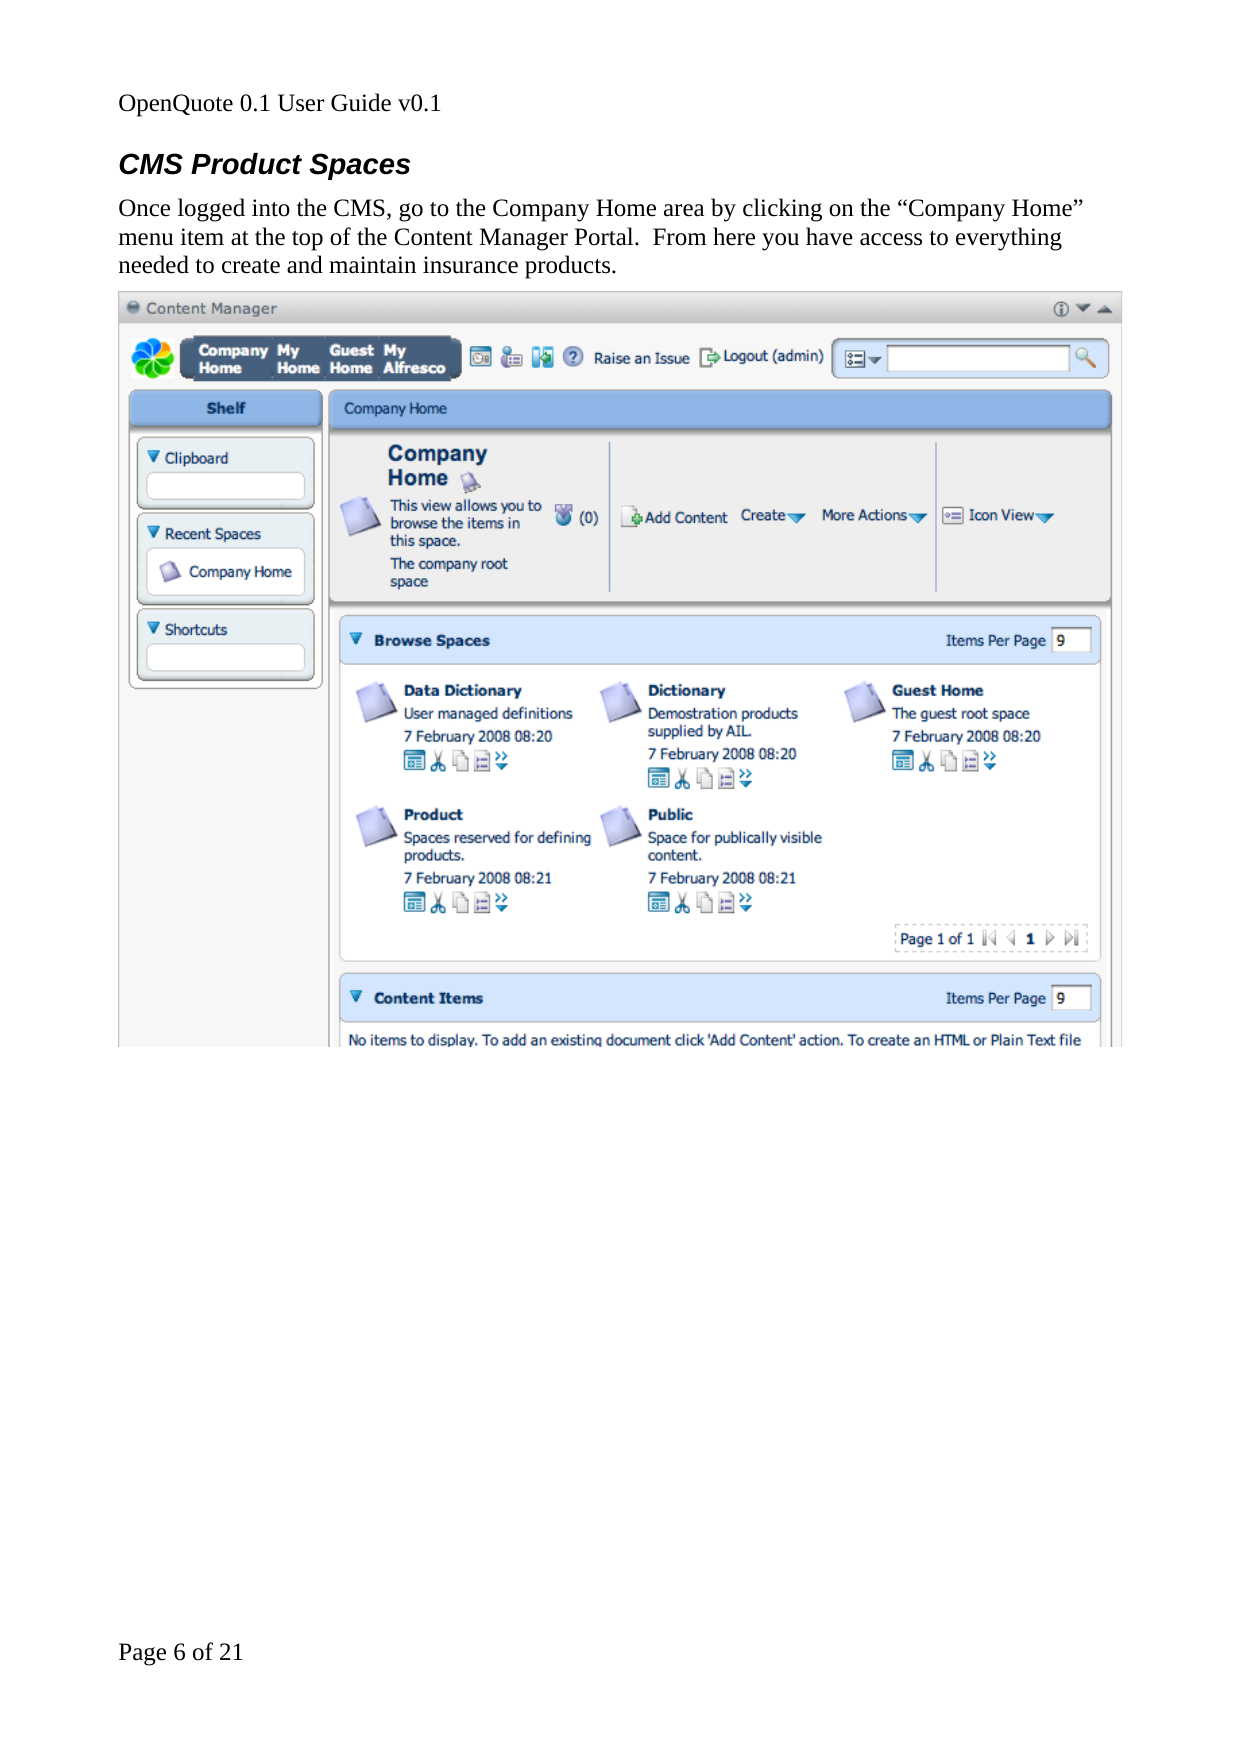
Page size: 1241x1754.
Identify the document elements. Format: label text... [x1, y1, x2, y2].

text Once logged into the CMS, go to the Company Home area by clicking on the “Company Home” menu item at the top of the Content Manager Portal. From here you have access to everything needed to create and maintain insurance products. [118, 193, 1122, 279]
subtitle CMS Product Spaces [118, 147, 1122, 180]
picture [118, 291, 1123, 1047]
